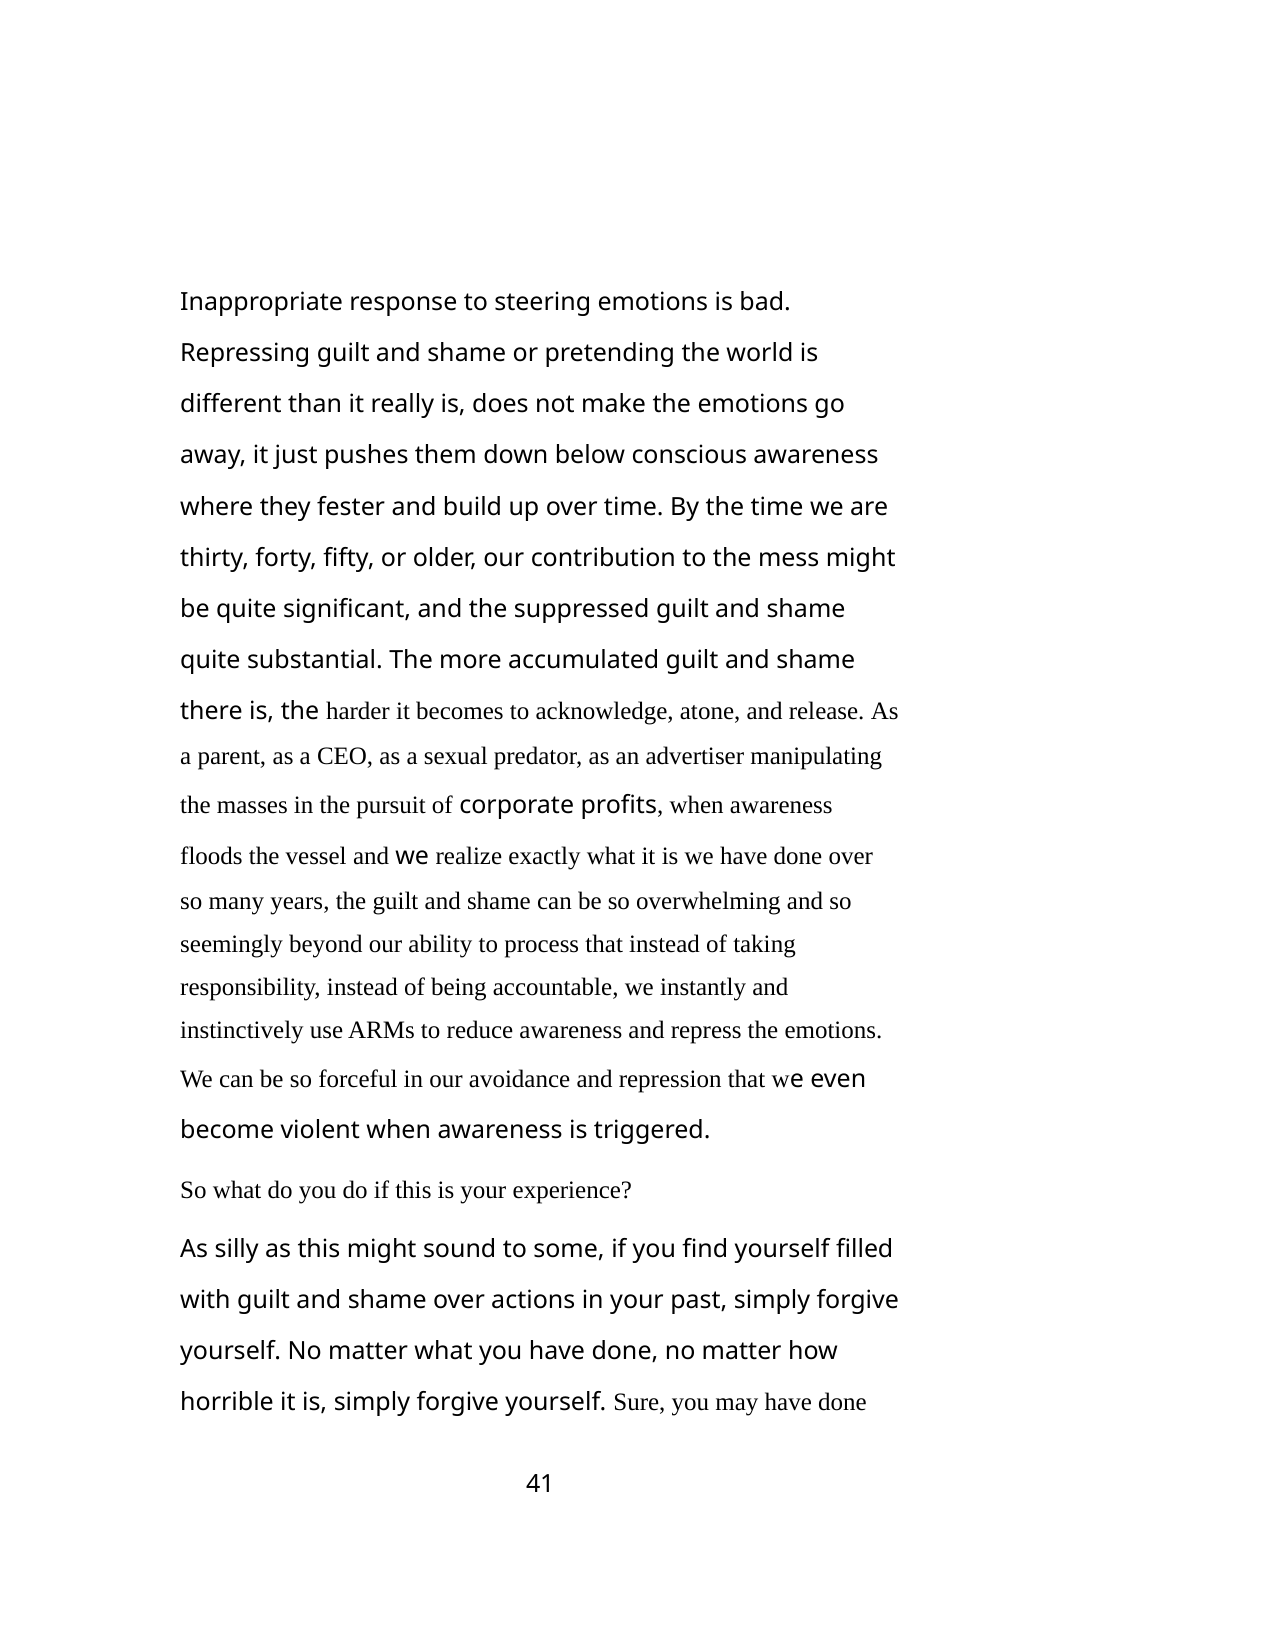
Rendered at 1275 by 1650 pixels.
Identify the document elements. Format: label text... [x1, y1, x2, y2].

text Inappropriate response to steering emotions is bad. Repressing guilt and shame or pretending the world is different than it really is, does not make the emotions go away, it just pushes them down below conscious awareness where they fester and build up over time. By the time we are thirty, forty, fifty, or older, our contribution to the mess might be quite significant, and the suppressed guilt and shame quite substantial. The more accumulated guilt and shame there is, the harder it becomes to acknowledge, atone, and release. As a parent, as a CEO, as a sexual predator, as an advertiser manipulating the masses in the pursuit of corporate profits, when awareness floods the vessel and we realize exactly what it is we have done over so many years, the guilt and shame can be so overwhelming and so seemingly beyond our ability to process that instead of taking responsibility, instead of being accountable, we instantly and instinctively use ARMs to reduce awareness and repress the emotions. We can be so forceful in our avoidance and repression that we even become violent when awareness is triggered. [180, 284, 900, 1146]
text As silly as this might sound to some, if you find yourself filled with guilt and shame over actions in your past, simply forgive yourself. No matter what you have done, no matter how horrible it is, simply forgive yourself. Sure, you may have done [180, 1230, 900, 1417]
text So what do you do if this is your experience? [180, 1175, 900, 1204]
